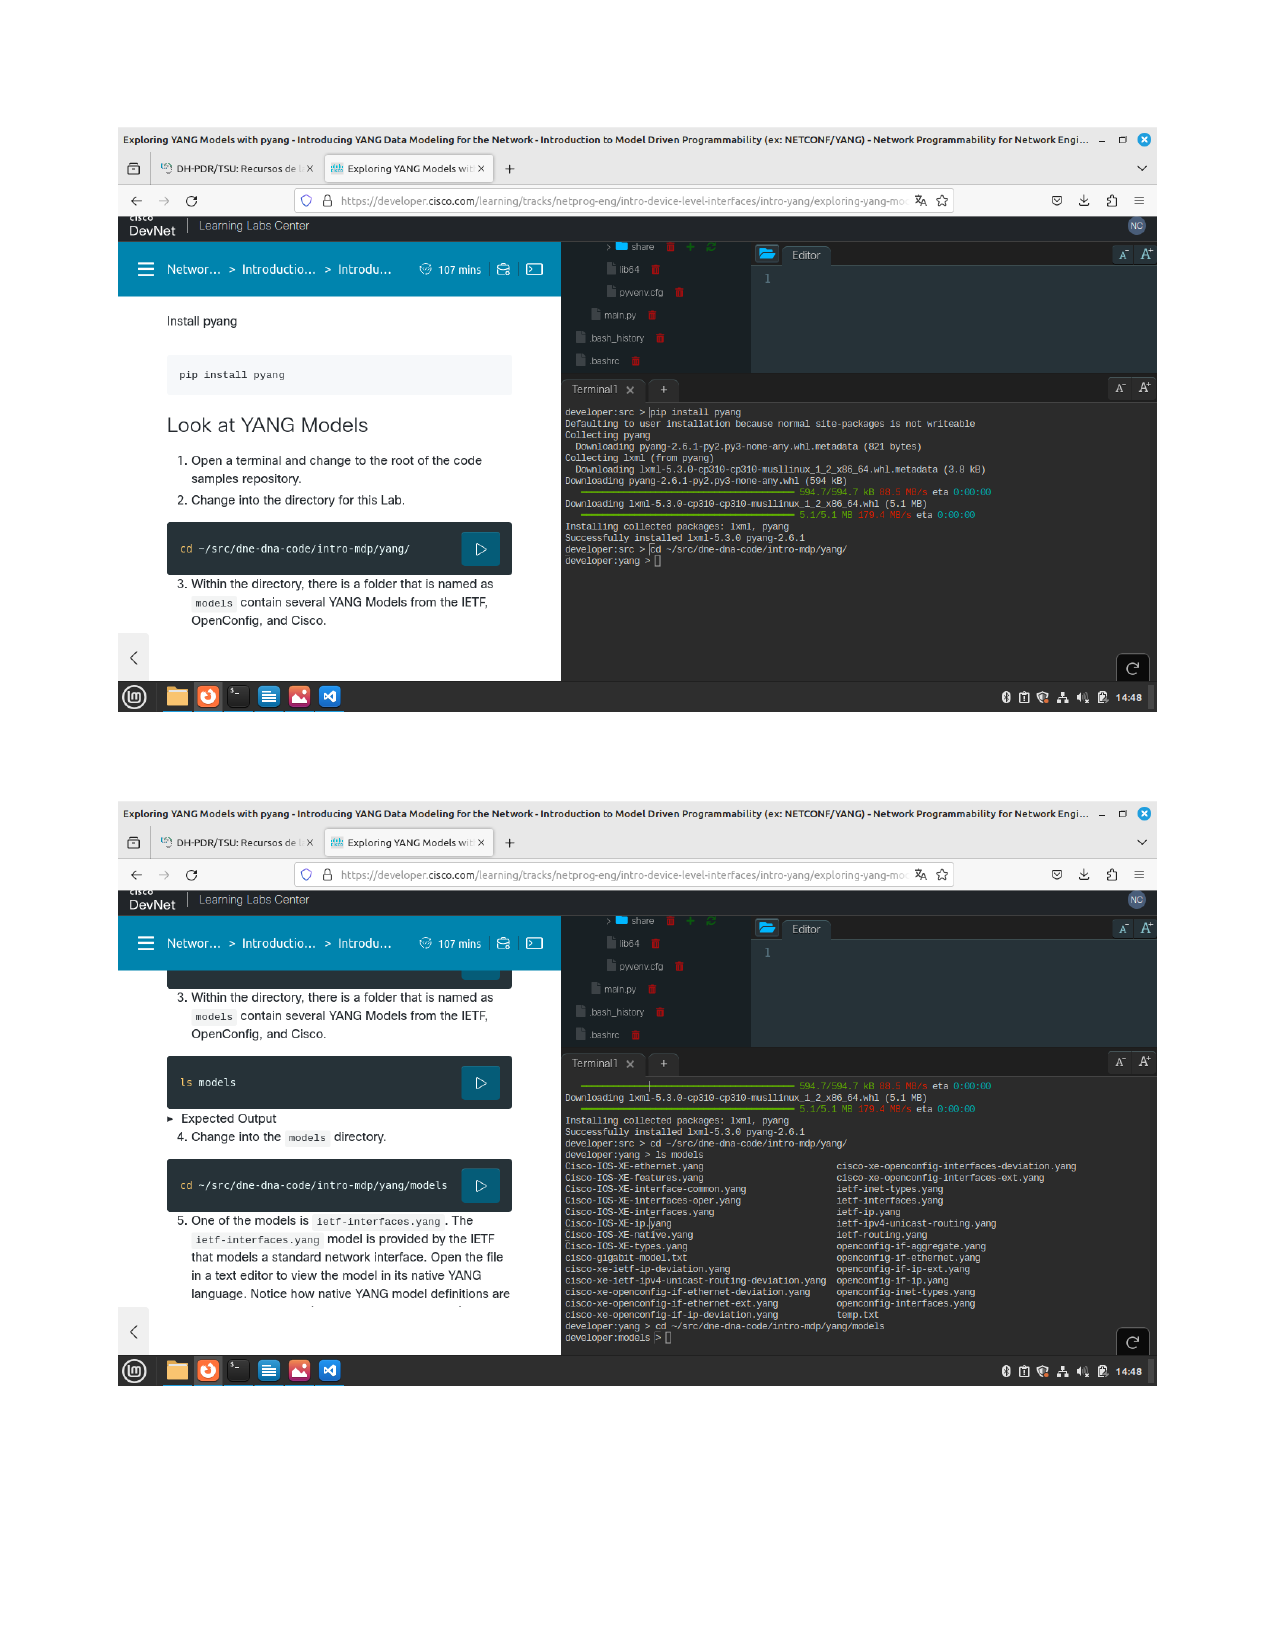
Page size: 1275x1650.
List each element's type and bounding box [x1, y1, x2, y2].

picture [173, 939, 178, 947]
picture [173, 265, 178, 273]
picture [118, 127, 1157, 712]
picture [118, 801, 1157, 1386]
